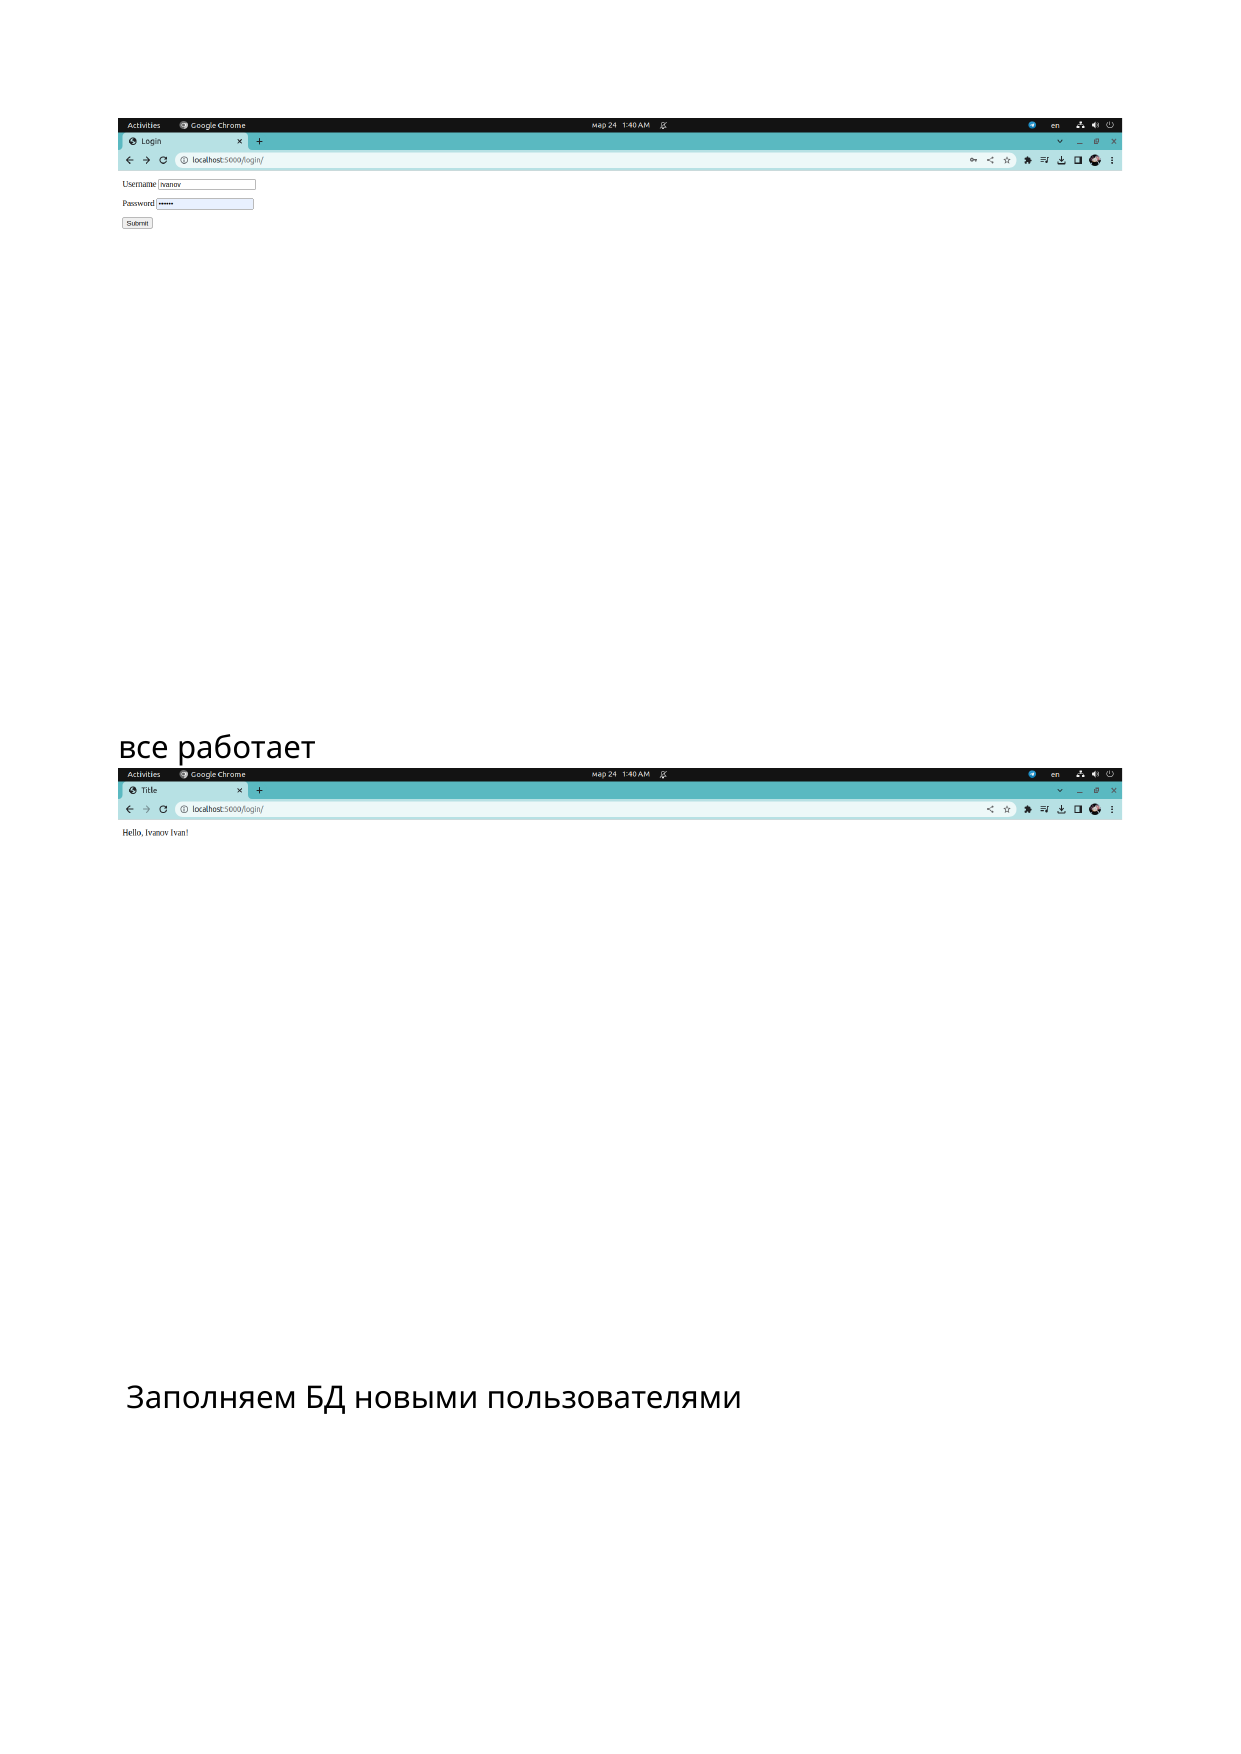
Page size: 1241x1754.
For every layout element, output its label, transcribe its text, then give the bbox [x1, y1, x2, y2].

picture [118, 768, 1123, 1333]
picture [118, 118, 1123, 683]
text Заполняем БД новыми пользователями [118, 1375, 1122, 1418]
text все работает [118, 725, 1122, 768]
